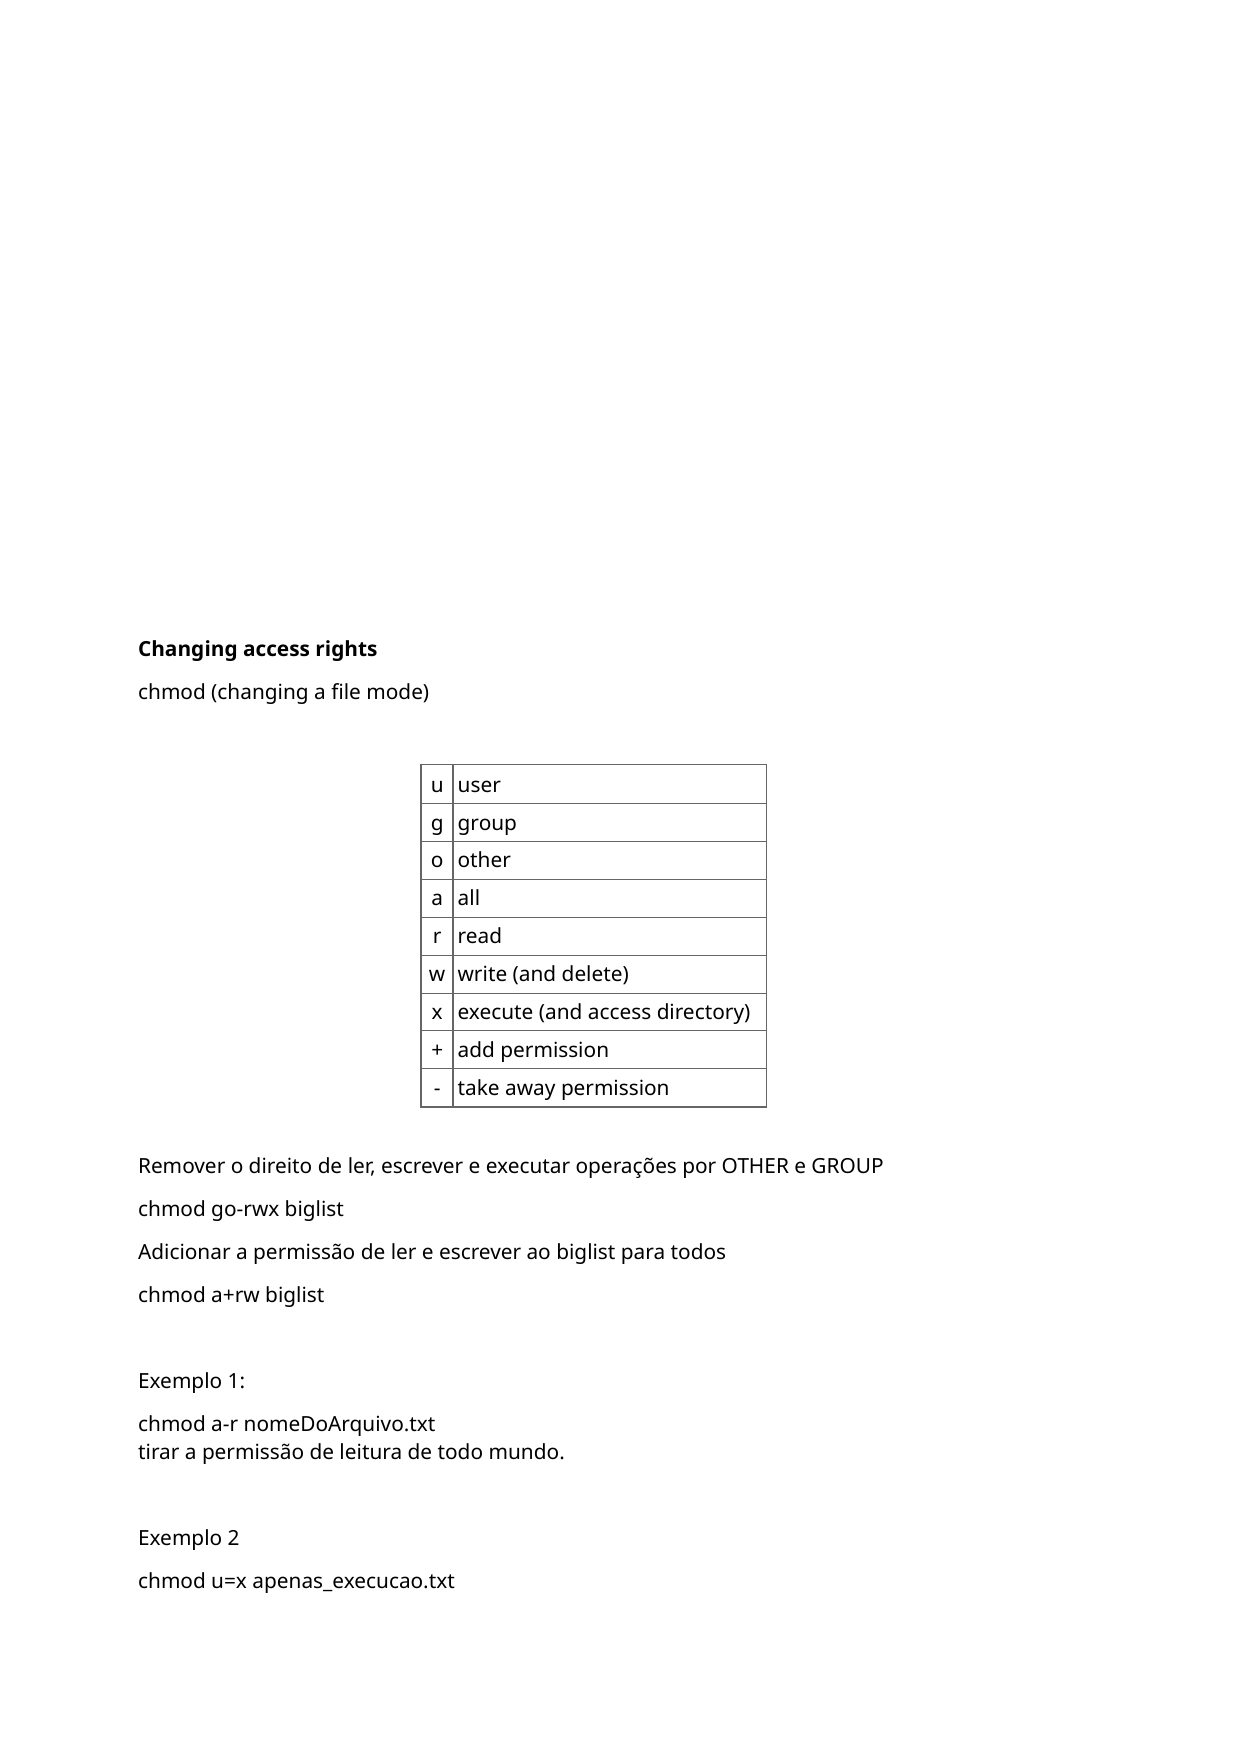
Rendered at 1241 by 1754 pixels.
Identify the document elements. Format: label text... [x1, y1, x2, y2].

table_cell o [422, 842, 452, 879]
text Remover o direito de ler, escrever e executar operações por OTHER e GROUP [64, 1151, 1123, 1179]
table_cell - [422, 1069, 452, 1106]
table_cell r [422, 918, 452, 954]
table_cell all [454, 880, 766, 917]
table_cell write (and delete) [454, 956, 766, 992]
text Exemplo 2 [64, 1523, 1123, 1552]
text Adicionar a permissão de ler e escrever ao biglist para todos [64, 1237, 1123, 1265]
text chmod u=x apenas_execucao.txt [64, 1566, 1123, 1595]
table_header user [454, 765, 766, 803]
text chmod a-r nomeDoArquivo.txt tirar a permissão de leitura de todo mundo. [64, 1409, 1123, 1466]
table_cell add permission [454, 1031, 766, 1068]
table_cell read [454, 918, 766, 954]
text chmod go-rwx biglist [64, 1194, 1123, 1222]
table_cell other [454, 842, 766, 879]
table_cell g [422, 804, 452, 841]
text Changing access rights [64, 634, 1123, 663]
table_cell a [422, 880, 452, 917]
table_cell take away permission [454, 1069, 766, 1106]
table_cell x [422, 994, 452, 1030]
text chmod (changing a file mode) [64, 677, 1123, 706]
table_cell + [422, 1031, 452, 1068]
text chmod a+rw biglist [64, 1280, 1123, 1308]
table_cell execute (and access directory) [454, 994, 766, 1030]
text Exemplo 1: [64, 1366, 1123, 1394]
table_cell w [422, 956, 452, 992]
table_header u [422, 765, 452, 803]
table_cell group [454, 804, 766, 841]
